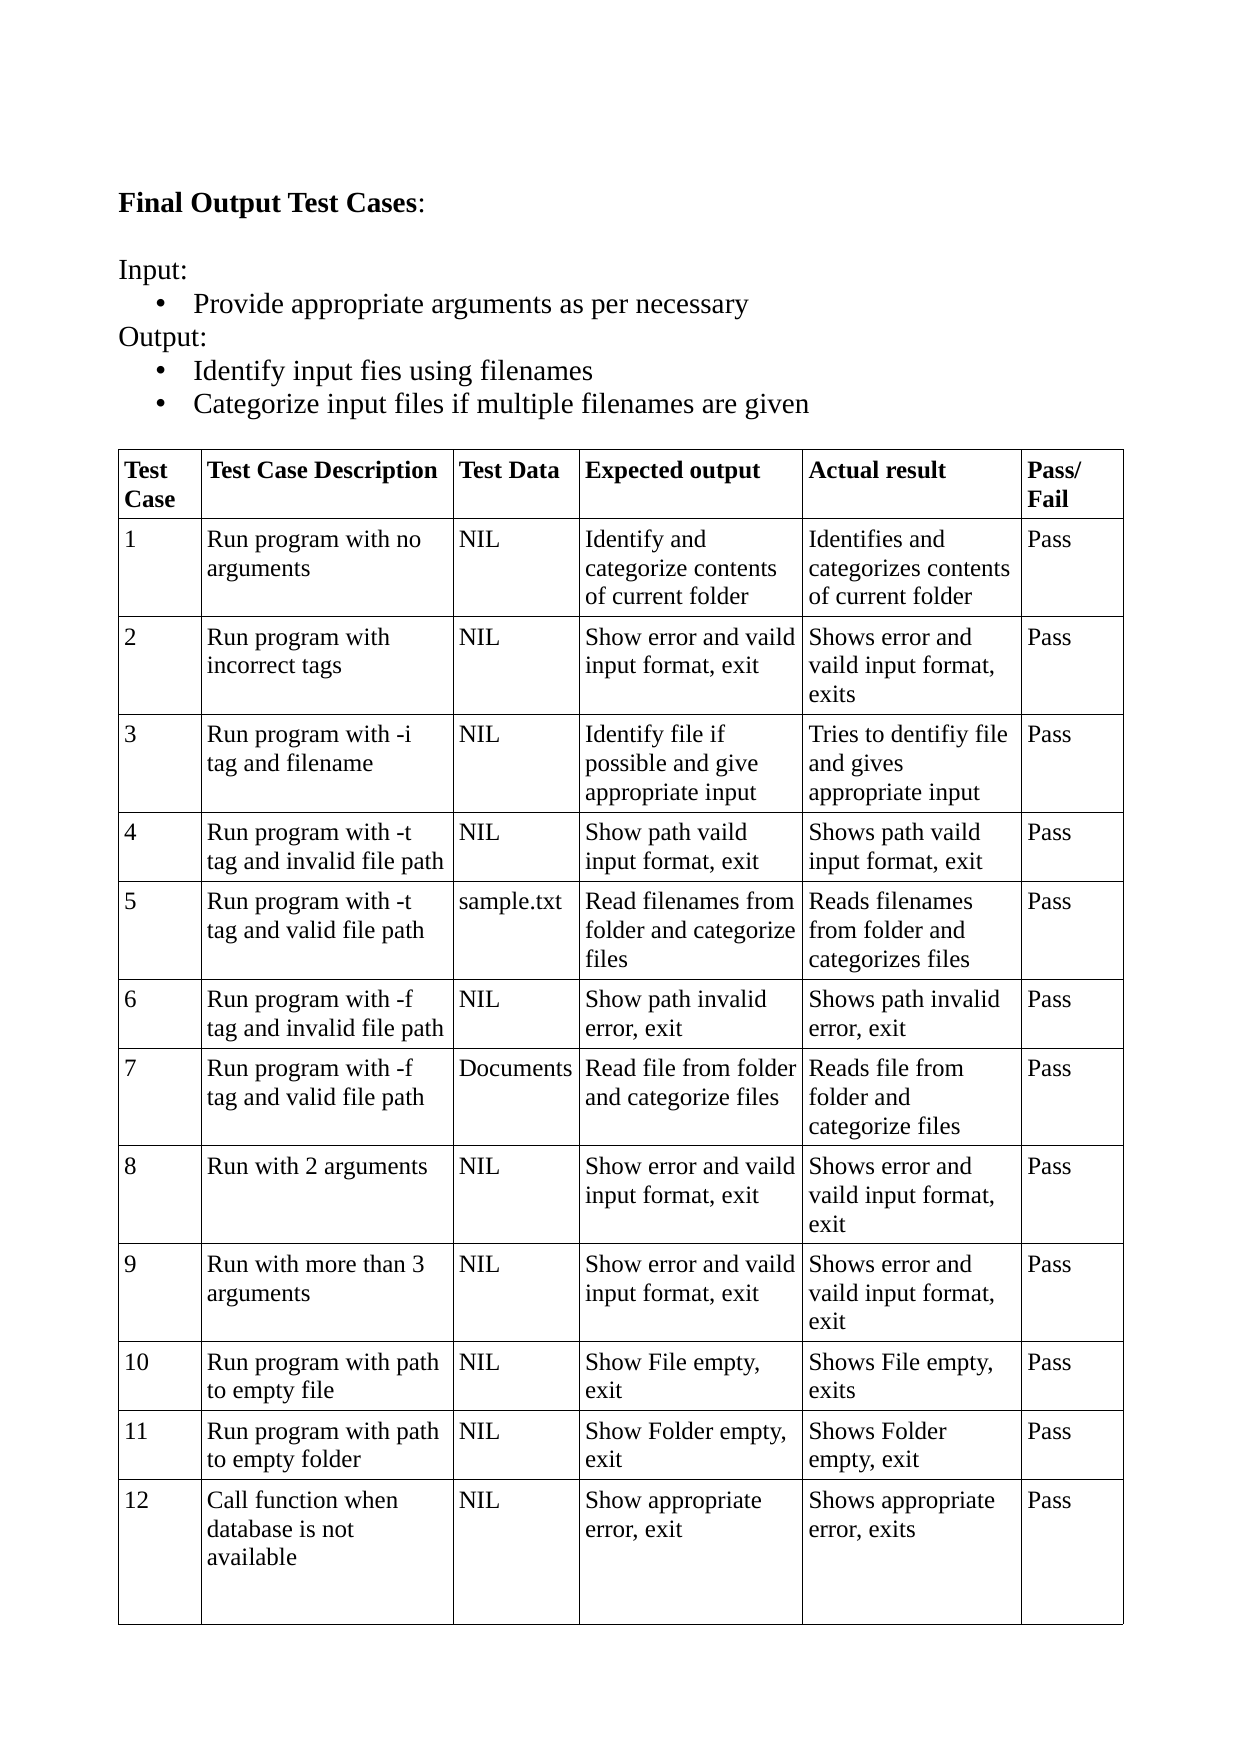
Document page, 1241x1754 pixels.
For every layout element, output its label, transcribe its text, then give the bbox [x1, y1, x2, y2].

table_cell Run with more than 3 arguments [202, 1244, 453, 1341]
table_cell 11 [119, 1411, 201, 1479]
table_cell Pass [1022, 813, 1123, 881]
list Identify input fies using filenames [156, 353, 1122, 387]
table_header Test Case [119, 450, 201, 518]
table_cell 7 [119, 1049, 201, 1145]
table_cell Identify and categorize contents of current folder [580, 519, 802, 616]
text Output: [118, 319, 1122, 353]
table_cell NIL [454, 1411, 579, 1479]
table_cell Shows error and vaild input format, exits [803, 617, 1021, 714]
table_cell 5 [119, 882, 201, 978]
table_cell Show error and vaild input format, exit [580, 1244, 802, 1341]
table_cell Pass [1022, 1049, 1123, 1145]
table_cell Show File empty, exit [580, 1342, 802, 1410]
table_cell 10 [119, 1342, 201, 1410]
table_cell Shows path vaild input format, exit [803, 813, 1021, 881]
table_cell Show Folder empty, exit [580, 1411, 802, 1479]
table_cell Pass [1022, 715, 1123, 812]
table_cell Shows appropriate error, exits [803, 1480, 1021, 1624]
table_cell Show error and vaild input format, exit [580, 617, 802, 714]
table_cell Show error and vaild input format, exit [580, 1146, 802, 1243]
table_cell Documents [454, 1049, 579, 1145]
table_cell Pass [1022, 1146, 1123, 1243]
table_cell Pass [1022, 1244, 1123, 1341]
table_cell 1 [119, 519, 201, 616]
table_cell Shows File empty, exits [803, 1342, 1021, 1410]
table_cell NIL [454, 617, 579, 714]
table_cell Pass [1022, 617, 1123, 714]
table_header Expected output [580, 450, 802, 518]
table_cell Run program with -f tag and invalid file path [202, 980, 453, 1047]
table_cell Pass [1022, 1480, 1123, 1624]
table_cell NIL [454, 715, 579, 812]
table_cell 2 [119, 617, 201, 714]
table_cell Run with 2 arguments [202, 1146, 453, 1243]
table_cell NIL [454, 519, 579, 616]
table_cell Shows error and vaild input format, exit [803, 1146, 1021, 1243]
table_cell Shows Folder empty, exit [803, 1411, 1021, 1479]
table_cell Run program with -t tag and valid file path [202, 882, 453, 978]
table_cell NIL [454, 1342, 579, 1410]
table_cell 8 [119, 1146, 201, 1243]
table_cell Pass [1022, 980, 1123, 1047]
table_cell Show appropriate error, exit [580, 1480, 802, 1624]
table_header Pass/Fail [1022, 450, 1123, 518]
table_cell Reads filenames from folder and categorizes files [803, 882, 1021, 978]
table_cell Pass [1022, 1342, 1123, 1410]
table_cell 9 [119, 1244, 201, 1341]
table_cell Run program with -i tag and filename [202, 715, 453, 812]
table_cell 3 [119, 715, 201, 812]
table_cell Run program with -t tag and invalid file path [202, 813, 453, 881]
table_cell Pass [1022, 519, 1123, 616]
table_cell Read filenames from folder and categorize files [580, 882, 802, 978]
table_cell Tries to dentifiy file and gives appropriate input [803, 715, 1021, 812]
table_cell Shows path invalid error, exit [803, 980, 1021, 1047]
table_cell Run program with path to empty file [202, 1342, 453, 1410]
table_cell NIL [454, 813, 579, 881]
table_cell 6 [119, 980, 201, 1047]
table_cell 4 [119, 813, 201, 881]
table_cell Show path vaild input format, exit [580, 813, 802, 881]
table_cell NIL [454, 980, 579, 1047]
table_cell Run program with path to empty folder [202, 1411, 453, 1479]
table_cell Run program with no arguments [202, 519, 453, 616]
table_cell Reads file from folder and categorize files [803, 1049, 1021, 1145]
table_cell Show path invalid error, exit [580, 980, 802, 1047]
list Provide appropriate arguments as per necessary [156, 286, 1122, 319]
text Input: [118, 252, 1122, 286]
table_cell Call function when database is not available [202, 1480, 453, 1624]
table_cell Pass [1022, 882, 1123, 978]
table_cell Read file from folder and categorize files [580, 1049, 802, 1145]
table_header Test Data [454, 450, 579, 518]
table_cell Run program with incorrect tags [202, 617, 453, 714]
table_cell NIL [454, 1244, 579, 1341]
text Final Output Test Cases: [118, 185, 1122, 219]
table_cell NIL [454, 1480, 579, 1624]
table_header Actual result [803, 450, 1021, 518]
table_cell Identify file if possible and give appropriate input [580, 715, 802, 812]
list Categorize input files if multiple filenames are given [156, 387, 1122, 420]
table_cell 12 [119, 1480, 201, 1624]
table_cell Identifies and categorizes contents of current folder [803, 519, 1021, 616]
table_cell sample.txt [454, 882, 579, 978]
table_cell Shows error and vaild input format, exit [803, 1244, 1021, 1341]
table_cell Pass [1022, 1411, 1123, 1479]
table_cell NIL [454, 1146, 579, 1243]
table_header Test Case Description [202, 450, 453, 518]
table_cell Run program with -f tag and valid file path [202, 1049, 453, 1145]
